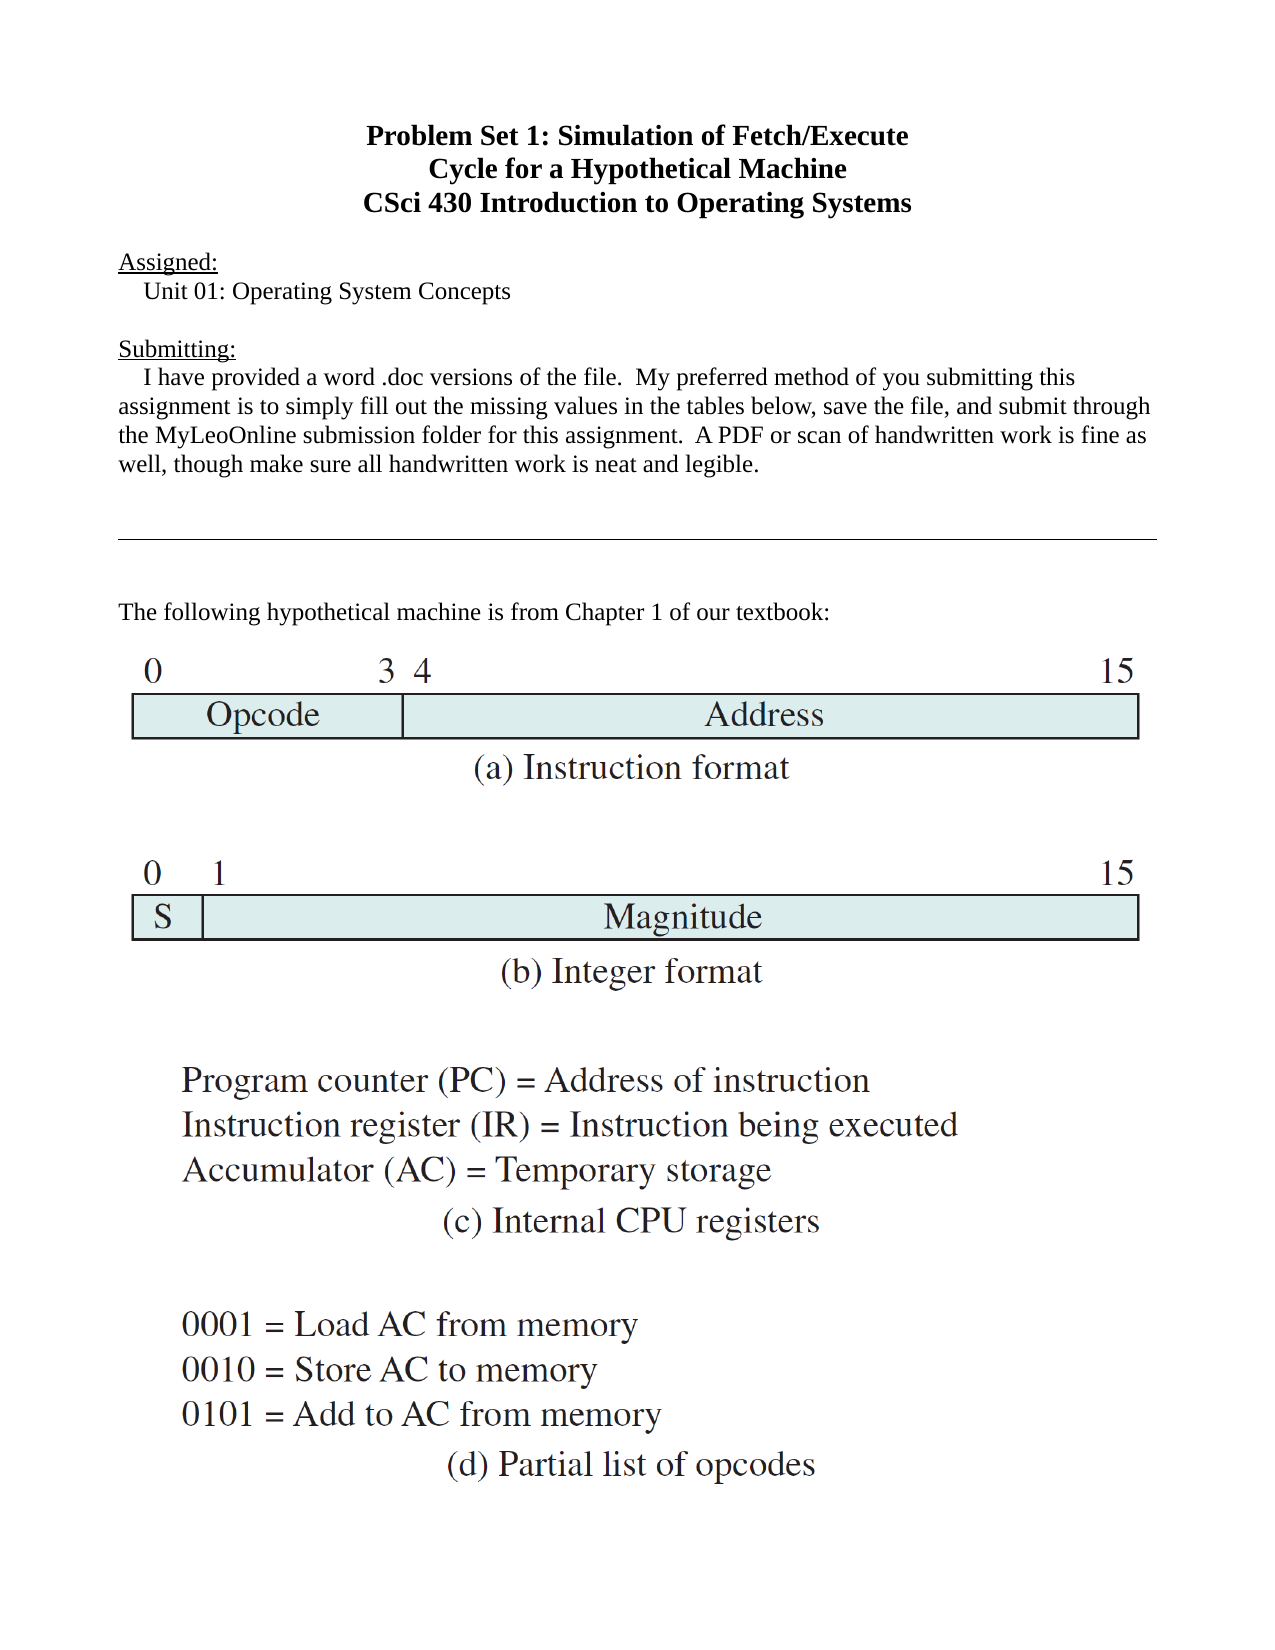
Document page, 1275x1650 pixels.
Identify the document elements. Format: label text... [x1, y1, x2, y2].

text I have provided a word .doc versions of the file. My preferred method of you submitting this assignment is to simply fill out the missing values in the tables below, save the file, and submit through the MyLeoOnline submission folder for this assignment. A PDF or scan of handwritten work is fine as well, though make sure all handwritten work is neat and legible. [118, 362, 1157, 477]
text Cycle for a Hypothetical Machine [118, 152, 1157, 185]
text CSci 430 Introduction to Operating Systems [118, 185, 1157, 219]
text Problem Set 1: Simulation of Fetch/Execute [118, 118, 1157, 152]
text Assigned: [118, 247, 1157, 276]
text Unit 01: Operating System Concepts [118, 276, 1157, 305]
text The following hypothetical machine is from Chapter 1 of our textbook: [118, 597, 1157, 626]
text Submitting: [118, 334, 1157, 362]
